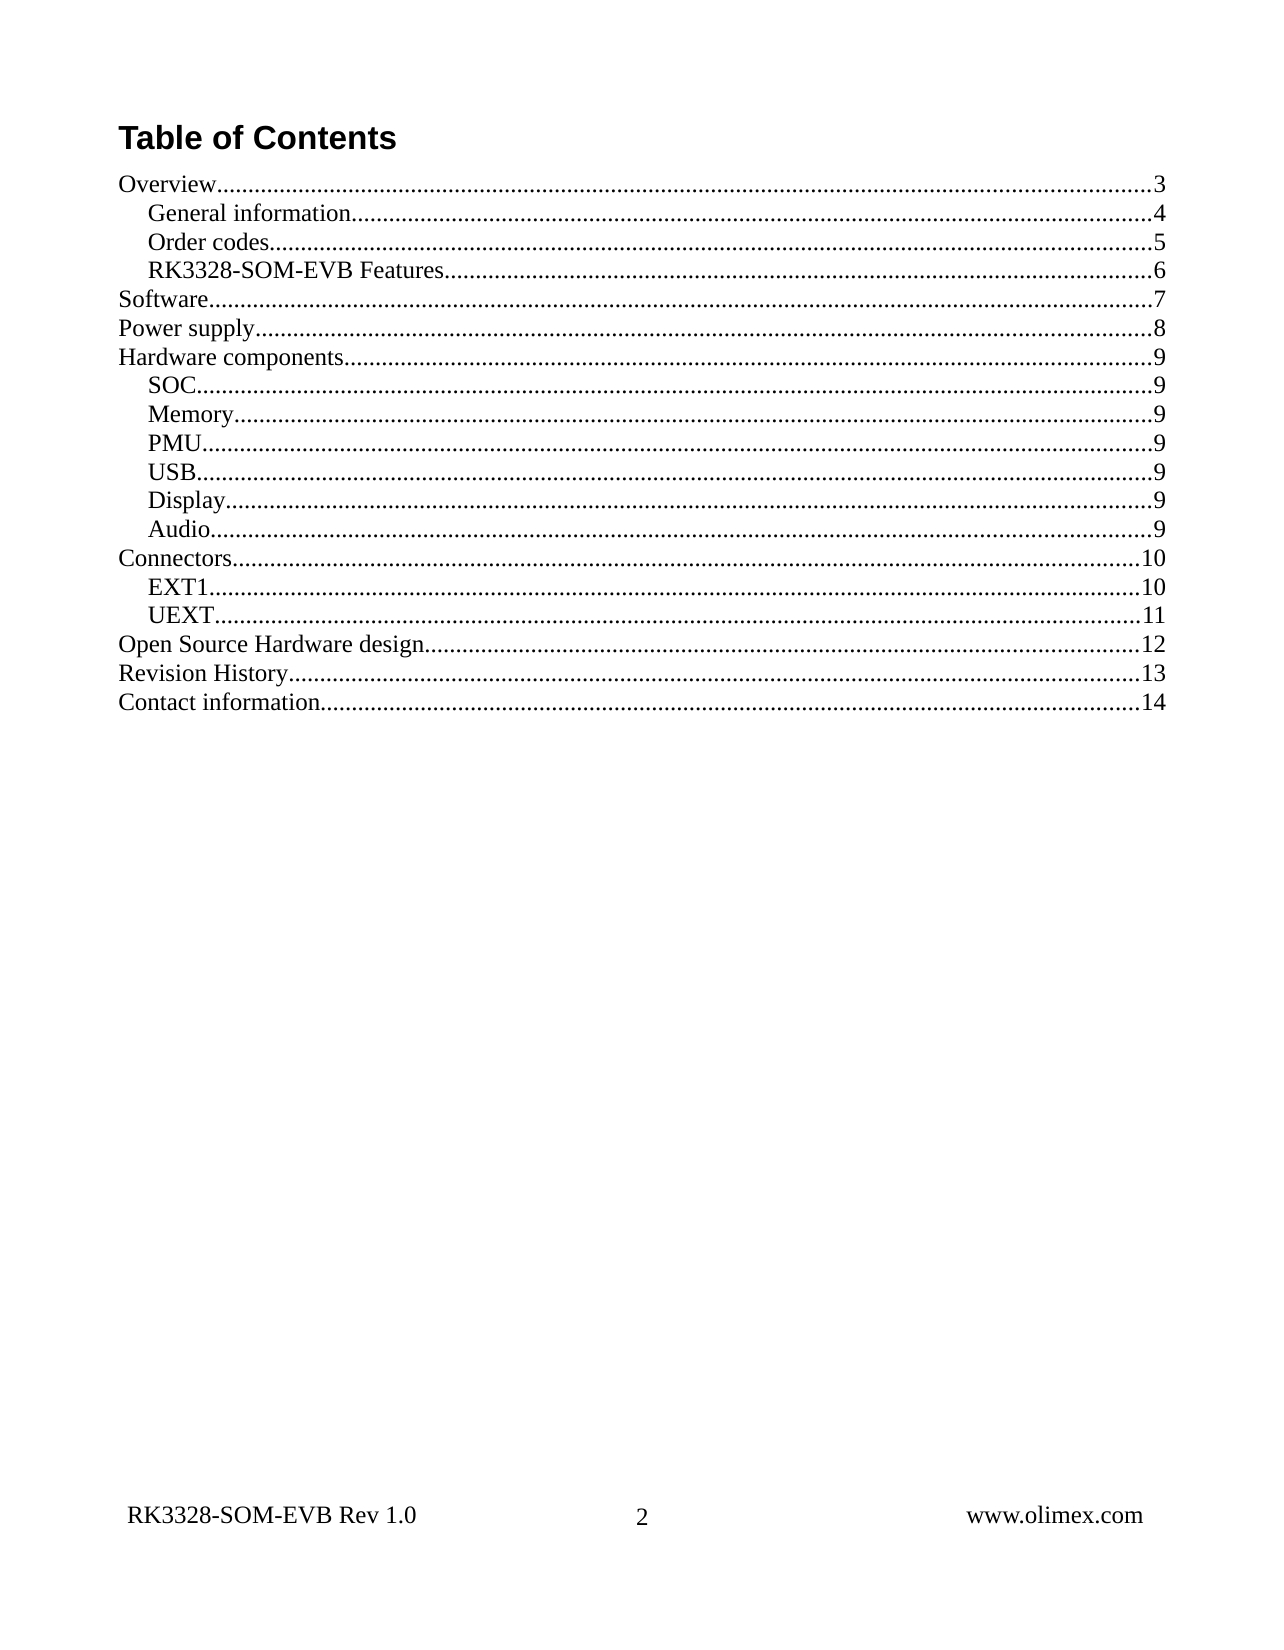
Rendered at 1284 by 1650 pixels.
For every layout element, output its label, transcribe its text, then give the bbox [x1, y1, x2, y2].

text Open Source Hardware design 12 [118, 629, 1166, 658]
text UEXT 11 [148, 600, 1166, 629]
text Order codes 5 [148, 227, 1166, 255]
text Contact information 14 [118, 687, 1166, 715]
text Revision History 13 [118, 658, 1166, 687]
text USB 9 [148, 457, 1166, 485]
text Software 7 [118, 284, 1166, 313]
text Audio 9 [148, 514, 1166, 543]
text Overview 3 [118, 169, 1166, 198]
text Memory 9 [148, 399, 1166, 428]
text Display 9 [148, 485, 1166, 514]
text RK3328-SOM-EVB Features 6 [148, 255, 1166, 284]
text SOC 9 [148, 370, 1166, 399]
text EXT1 10 [148, 572, 1166, 600]
text General information 4 [148, 198, 1166, 227]
text PMU 9 [148, 428, 1166, 457]
text Hardware components 9 [118, 342, 1166, 370]
text Connectors 10 [118, 543, 1166, 572]
text Power supply 8 [118, 313, 1166, 342]
subtitle Table of Contents [118, 118, 1166, 157]
